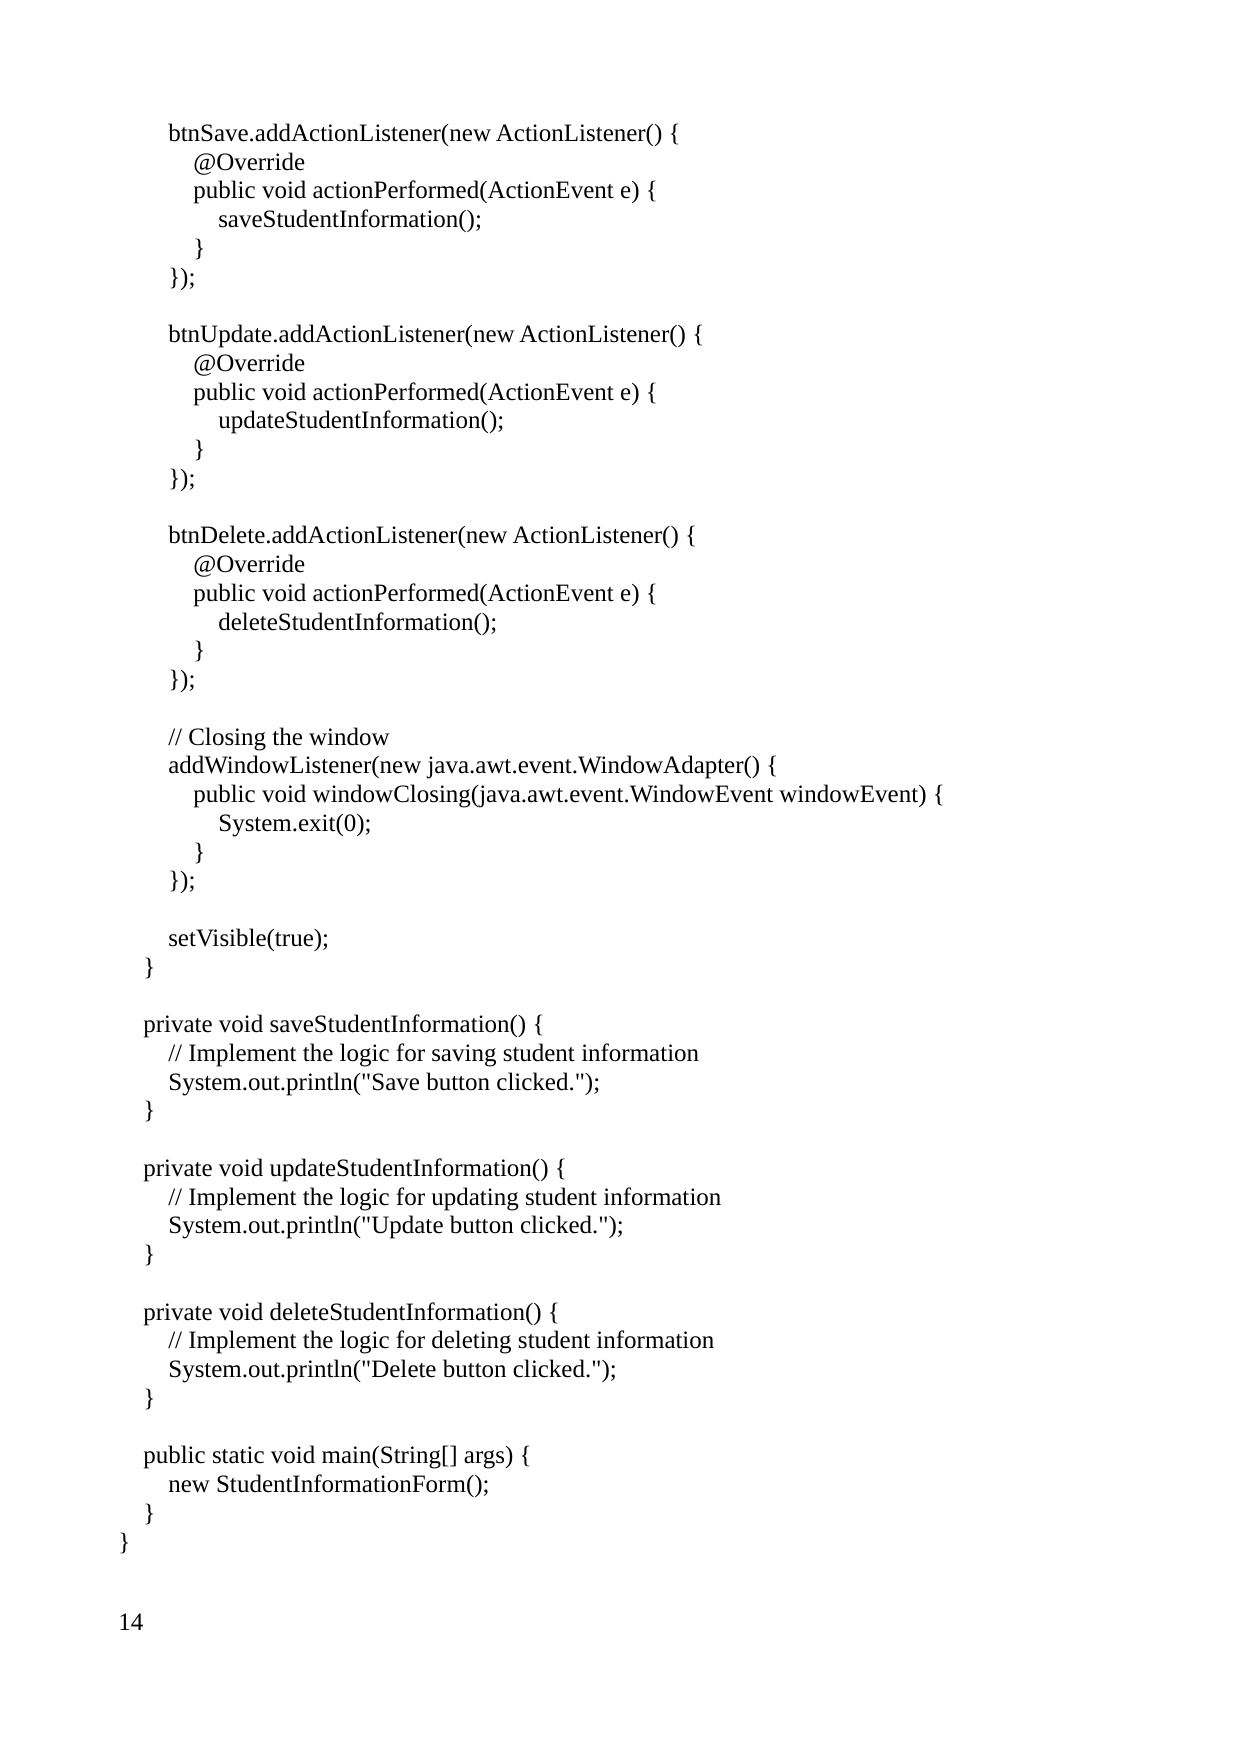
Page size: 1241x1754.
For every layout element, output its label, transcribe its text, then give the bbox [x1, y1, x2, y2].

text } [118, 1383, 1122, 1412]
text new StudentInformationForm(); [118, 1469, 1122, 1498]
text } [118, 1096, 1122, 1124]
text } [118, 636, 1122, 664]
text @Override [118, 348, 1122, 377]
text public static void main(String[] args) { [118, 1441, 1122, 1469]
text System.out.println("Delete button clicked."); [118, 1354, 1122, 1383]
text public void windowClosing(java.awt.event.WindowEvent windowEvent) { [118, 779, 1122, 808]
text saveStudentInformation(); [118, 204, 1122, 233]
text } [118, 233, 1122, 262]
text @Override [118, 147, 1122, 176]
text // Implement the logic for saving student information [118, 1038, 1122, 1067]
text } [118, 837, 1122, 866]
text deleteStudentInformation(); [118, 607, 1122, 636]
text System.out.println("Update button clicked."); [118, 1211, 1122, 1239]
text System.exit(0); [118, 808, 1122, 837]
text btnDelete.addActionListener(new ActionListener() { [118, 521, 1122, 549]
text } [118, 1498, 1122, 1527]
text } [118, 1527, 1122, 1556]
text private void saveStudentInformation() { [118, 1009, 1122, 1038]
text // Implement the logic for deleting student information [118, 1326, 1122, 1354]
text setVisible(true); [118, 923, 1122, 952]
text } [118, 952, 1122, 981]
text } [118, 1239, 1122, 1268]
text }); [118, 262, 1122, 291]
text System.out.println("Save button clicked."); [118, 1067, 1122, 1096]
text } [118, 434, 1122, 463]
text }); [118, 664, 1122, 693]
text // Closing the window [118, 722, 1122, 751]
text // Implement the logic for updating student information [118, 1182, 1122, 1211]
text updateStudentInformation(); [118, 406, 1122, 434]
text btnUpdate.addActionListener(new ActionListener() { [118, 319, 1122, 348]
text }); [118, 463, 1122, 492]
text public void actionPerformed(ActionEvent e) { [118, 176, 1122, 204]
text }); [118, 866, 1122, 894]
text @Override [118, 549, 1122, 578]
text public void actionPerformed(ActionEvent e) { [118, 377, 1122, 406]
text private void deleteStudentInformation() { [118, 1297, 1122, 1326]
text addWindowListener(new java.awt.event.WindowAdapter() { [118, 751, 1122, 779]
text private void updateStudentInformation() { [118, 1153, 1122, 1182]
text btnSave.addActionListener(new ActionListener() { [118, 118, 1122, 147]
text public void actionPerformed(ActionEvent e) { [118, 578, 1122, 607]
